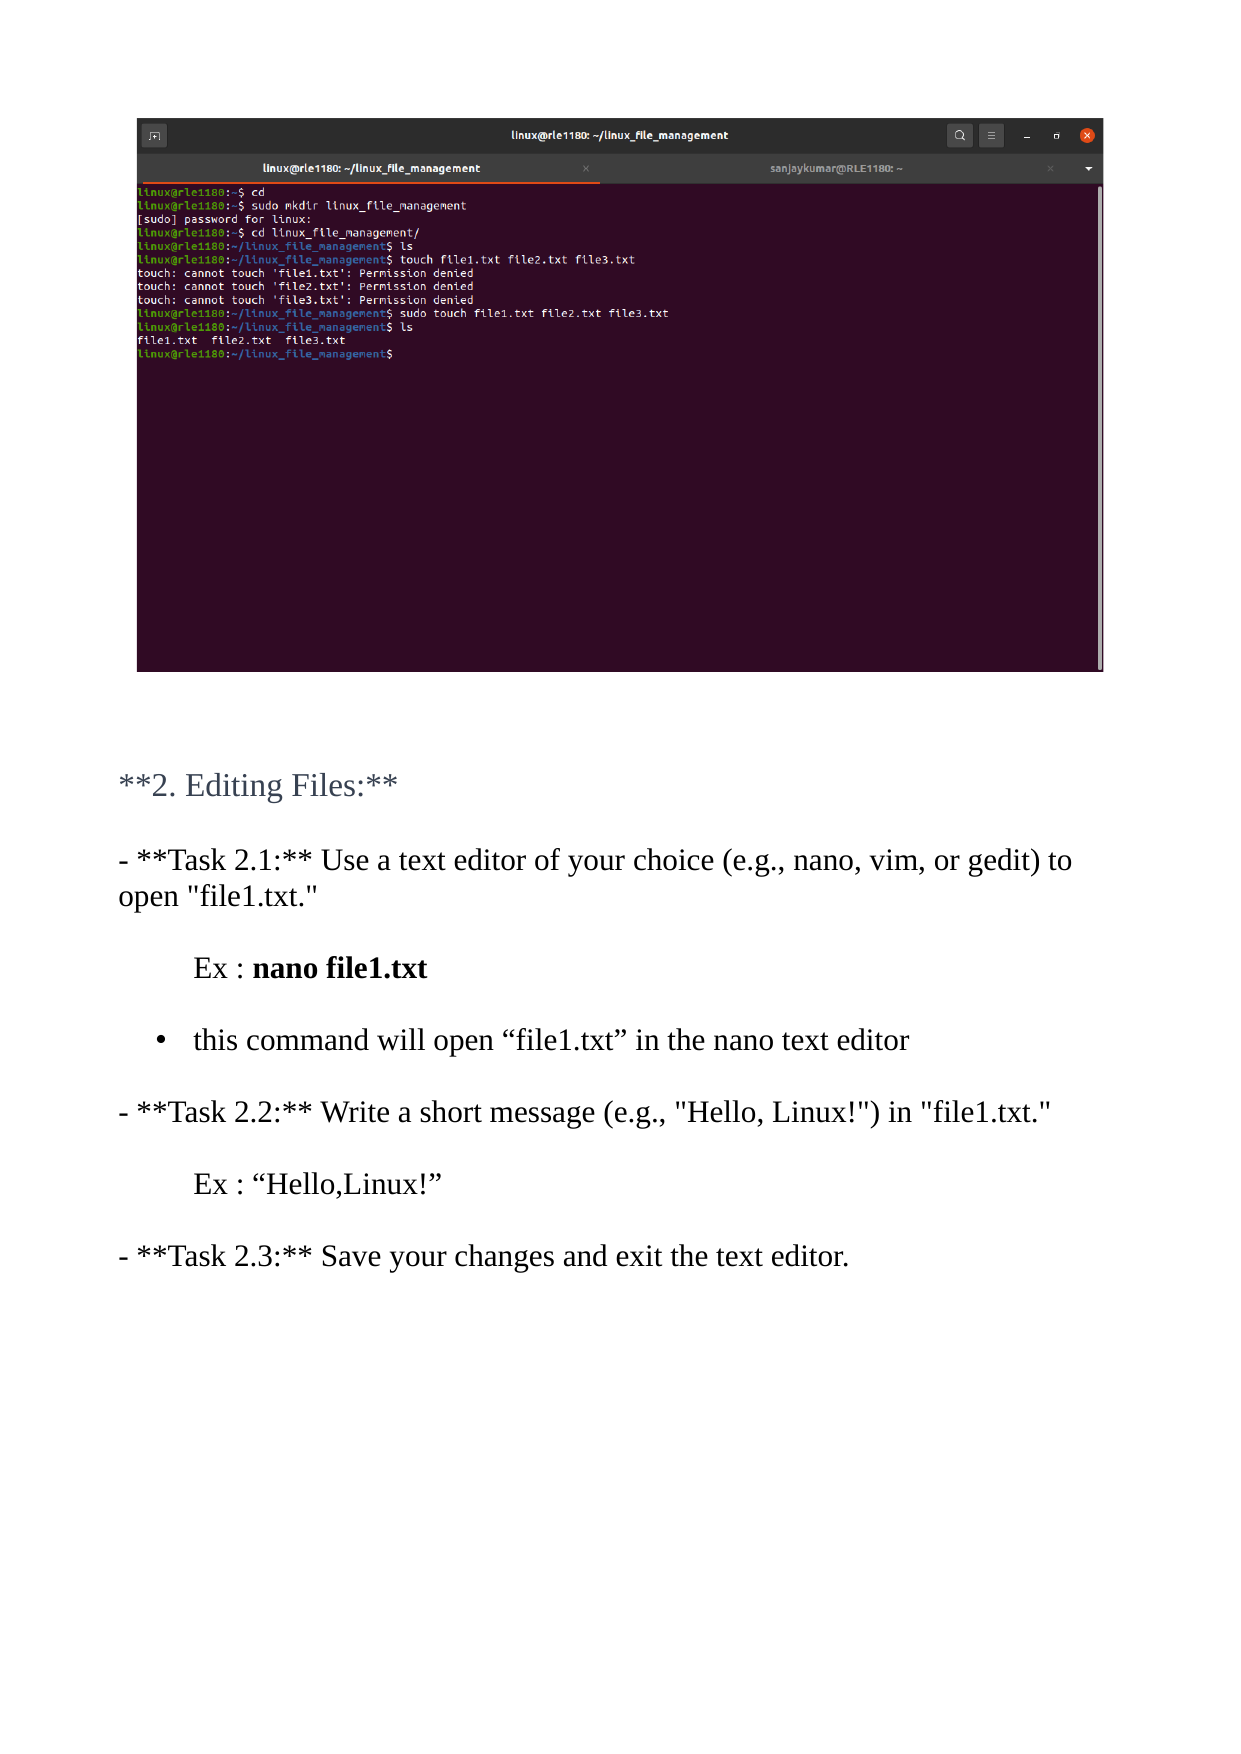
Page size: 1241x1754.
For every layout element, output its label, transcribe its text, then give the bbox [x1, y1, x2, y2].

list this command will open “file1.txt” in the nano text editor [156, 1021, 1122, 1057]
list Ex : “Hello,Linux!” [156, 1165, 1122, 1201]
text **2. Editing Files:** [118, 765, 1122, 803]
picture [136, 118, 1104, 672]
text - **Task 2.3:** Save your changes and exit the text editor. [118, 1237, 1122, 1273]
text - **Task 2.2:** Write a short message (e.g., "Hello, Linux!") in "file1.txt." [118, 1093, 1122, 1129]
list Ex : nano file1.txt [156, 949, 1122, 985]
text - **Task 2.1:** Use a text editor of your choice (e.g., nano, vim, or gedit) to open "file1.txt." [118, 842, 1122, 913]
